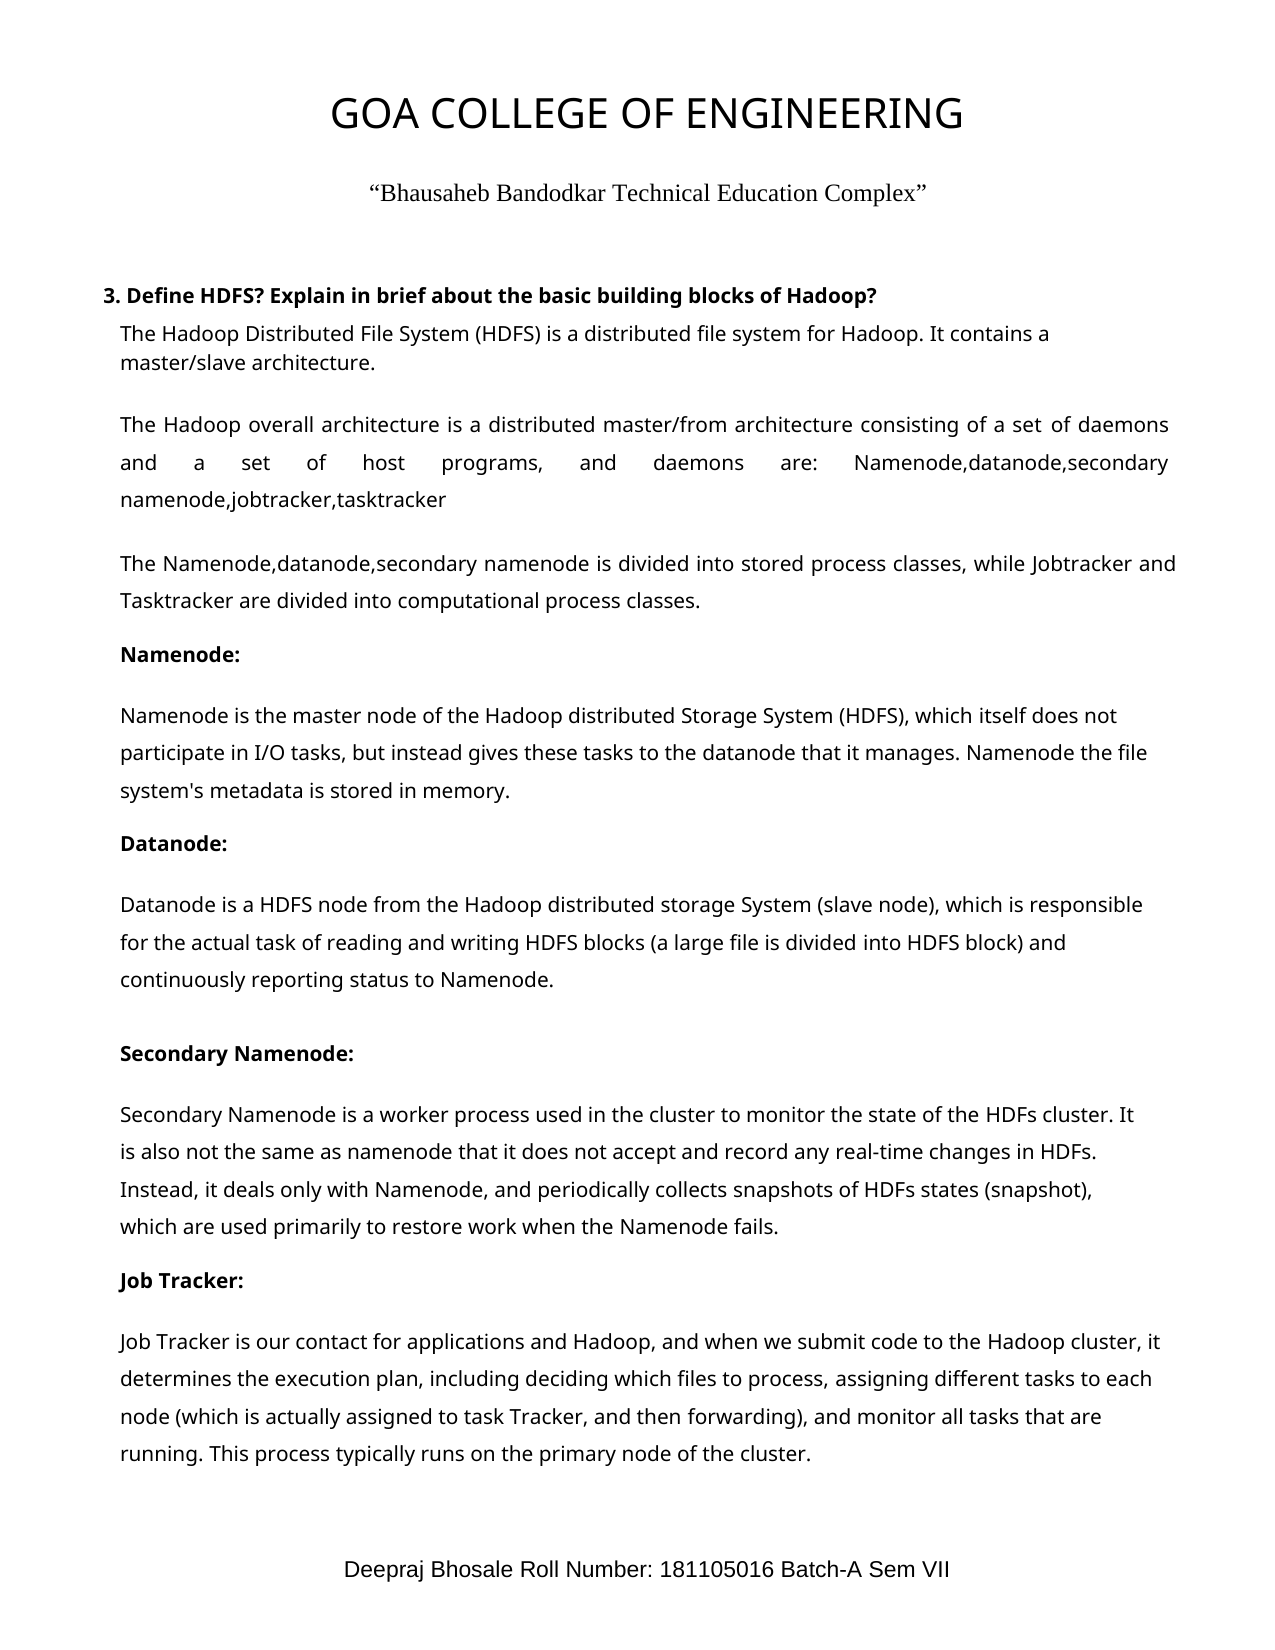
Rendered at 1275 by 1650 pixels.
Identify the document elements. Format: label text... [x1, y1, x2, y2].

text The Hadoop Distributed File System (HDFS) is a distributed file system for Hadoop. It contains a master/slave architecture. [120, 319, 1106, 376]
text Datanode: [120, 832, 1191, 857]
text Namenode is the master node of the Hadoop distributed Storage System (HDFS), which itself does not participate in I/O tasks, but instead gives these tasks to the datanode that it manages. Namenode the file system's metadata is stored in memory. [120, 693, 1180, 806]
text Secondary Namenode is a worker process used in the cluster to monitor the state of the HDFs cluster. It is also not the same as namenode that it does not accept and record any real-time changes in HDFs. Instead, it deals only with Namenode, and periodically collects snapshots of HDFs states (snapshot), which are used primarily to restore work when the Namenode fails. [120, 1092, 1153, 1242]
text Job Tracker: [120, 1268, 1191, 1293]
text 3. Define HDFS? Explain in brief about the basic building blocks of Hadoop? [103, 280, 1191, 309]
text Datanode is a HDFS node from the Hadoop distributed storage System (slave node), which is responsible for the actual task of reading and writing HDFS blocks (a large file is divided into HDFS block) and continuously reporting status to Namenode. [120, 883, 1174, 995]
text Secondary Namenode: [120, 1041, 1191, 1066]
text Namenode: [120, 642, 1191, 667]
text The Hadoop overall architecture is a distributed master/from architecture consisting of a set of daemons and a set of host programs, and daemons are: Namenode,datanode,secondary namenode,jobtracker,tasktracker [120, 402, 1169, 515]
text The Namenode,datanode,secondary namenode is divided into stored process classes, while Jobtracker and Tasktracker are divided into computational process classes. [120, 541, 1177, 616]
text Job Tracker is our contact for applications and Hadoop, and when we submit code to the Hadoop cluster, it determines the execution plan, including deciding which files to process, assigning different tasks to each node (which is actually assigned to task Tracker, and then forwarding), and monitor all tasks that are running. This process typically runs on the primary node of the cluster. [120, 1319, 1191, 1469]
